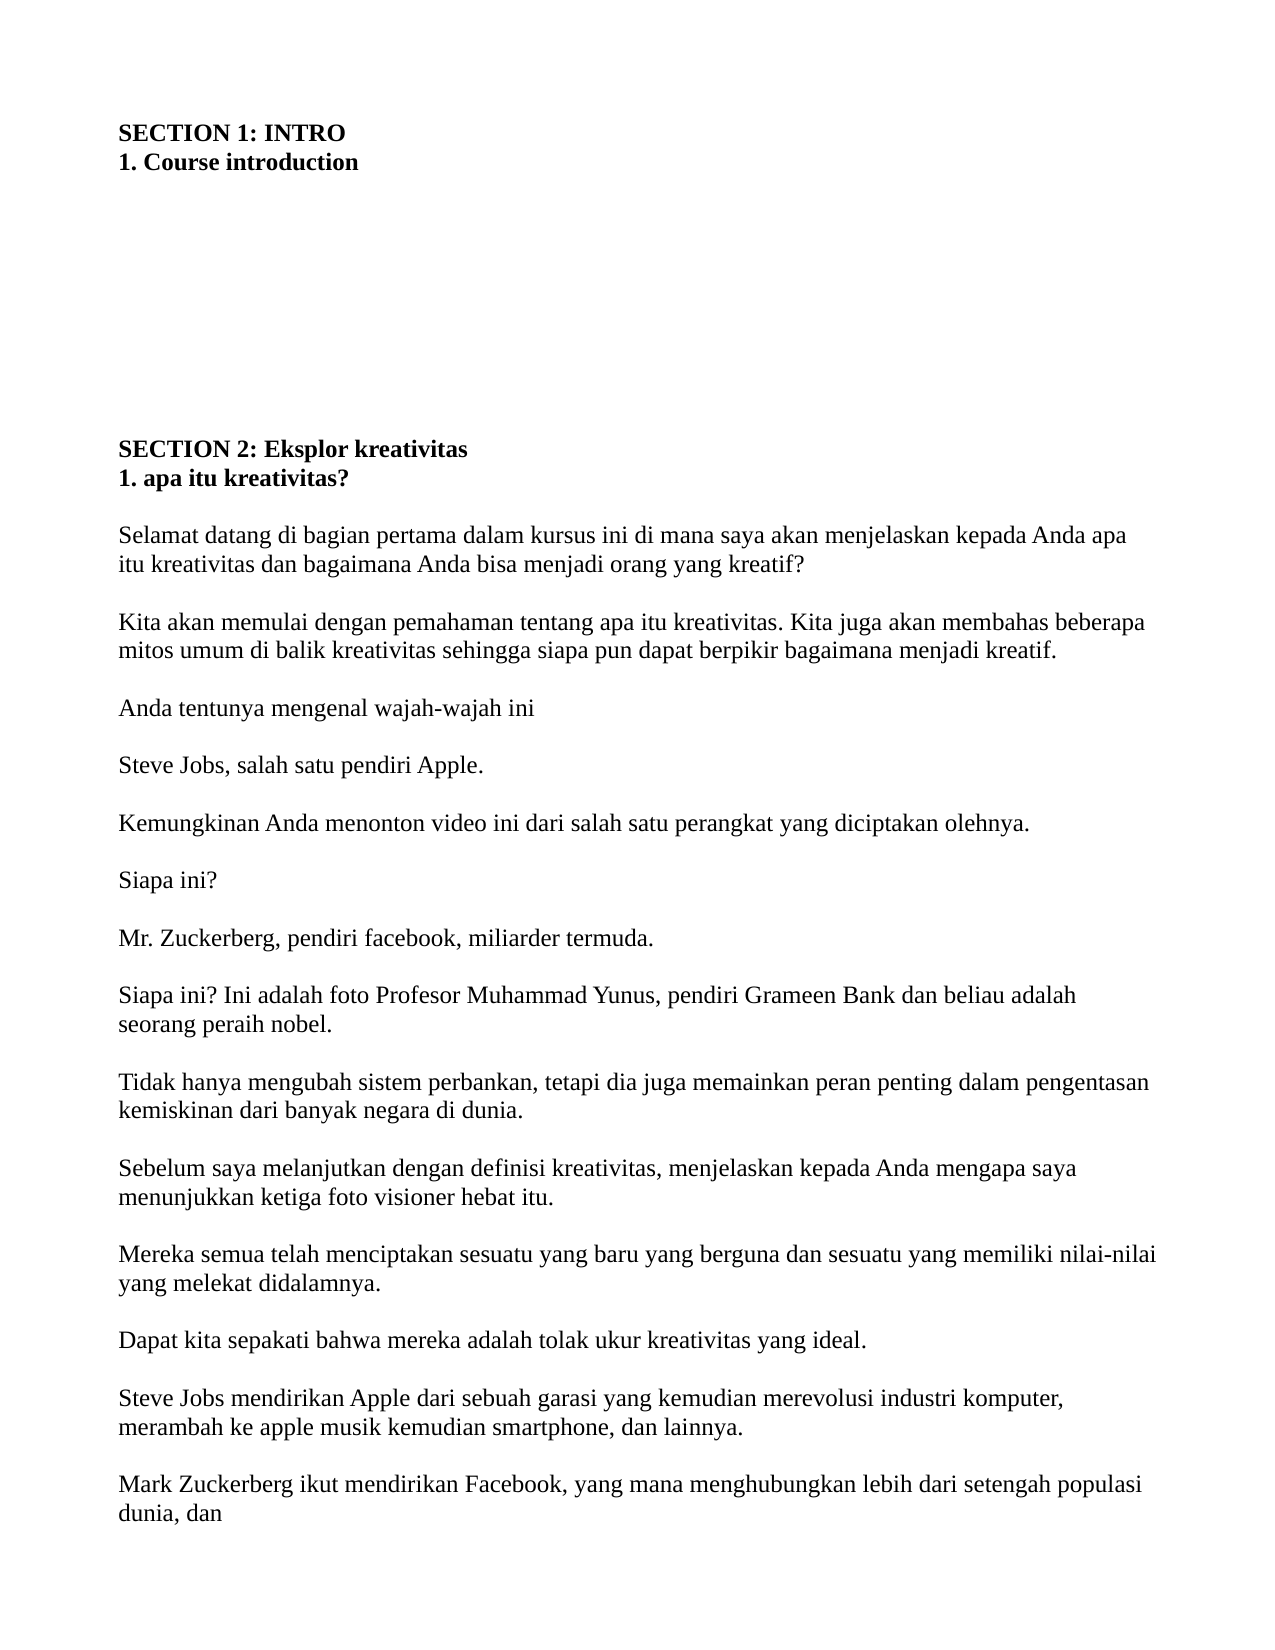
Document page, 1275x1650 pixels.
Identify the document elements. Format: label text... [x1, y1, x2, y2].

text Mark Zuckerberg ikut mendirikan Facebook, yang mana menghubungkan lebih dari setengah populasi dunia, dan [118, 1469, 1157, 1527]
text 1. apa itu kreativitas? [118, 463, 1157, 492]
text Siapa ini? [118, 866, 1157, 894]
text Mereka semua telah menciptakan sesuatu yang baru yang berguna dan sesuatu yang memiliki nilai-nilai yang melekat didalamnya. [118, 1239, 1157, 1297]
text SECTION 2: Eksplor kreativitas [118, 434, 1157, 463]
text Kemungkinan Anda menonton video ini dari salah satu perangkat yang diciptakan olehnya. [118, 808, 1157, 837]
text Tidak hanya mengubah sistem perbankan, tetapi dia juga memainkan peran penting dalam pengentasan kemiskinan dari banyak negara di dunia. [118, 1067, 1157, 1124]
text Sebelum saya melanjutkan dengan definisi kreativitas, menjelaskan kepada Anda mengapa saya menunjukkan ketiga foto visioner hebat itu. [118, 1153, 1157, 1211]
text Mr. Zuckerberg, pendiri facebook, miliarder termuda. [118, 923, 1157, 952]
text SECTION 1: INTRO [118, 118, 1157, 147]
text Dapat kita sepakati bahwa mereka adalah tolak ukur kreativitas yang ideal. [118, 1326, 1157, 1354]
text Kita akan memulai dengan pemahaman tentang apa itu kreativitas. Kita juga akan membahas beberapa mitos umum di balik kreativitas sehingga siapa pun dapat berpikir bagaimana menjadi kreatif. [118, 607, 1157, 664]
text Steve Jobs, salah satu pendiri Apple. [118, 751, 1157, 779]
text Anda tentunya mengenal wajah-wajah ini [118, 693, 1157, 722]
text Siapa ini? Ini adalah foto Profesor Muhammad Yunus, pendiri Grameen Bank dan beliau adalah seorang peraih nobel. [118, 981, 1157, 1038]
text Steve Jobs mendirikan Apple dari sebuah garasi yang kemudian merevolusi industri komputer, merambah ke apple musik kemudian smartphone, dan lainnya. [118, 1383, 1157, 1441]
text 1. Course introduction [118, 147, 1157, 176]
text Selamat datang di bagian pertama dalam kursus ini di mana saya akan menjelaskan kepada Anda apa itu kreativitas dan bagaimana Anda bisa menjadi orang yang kreatif? [118, 521, 1157, 578]
